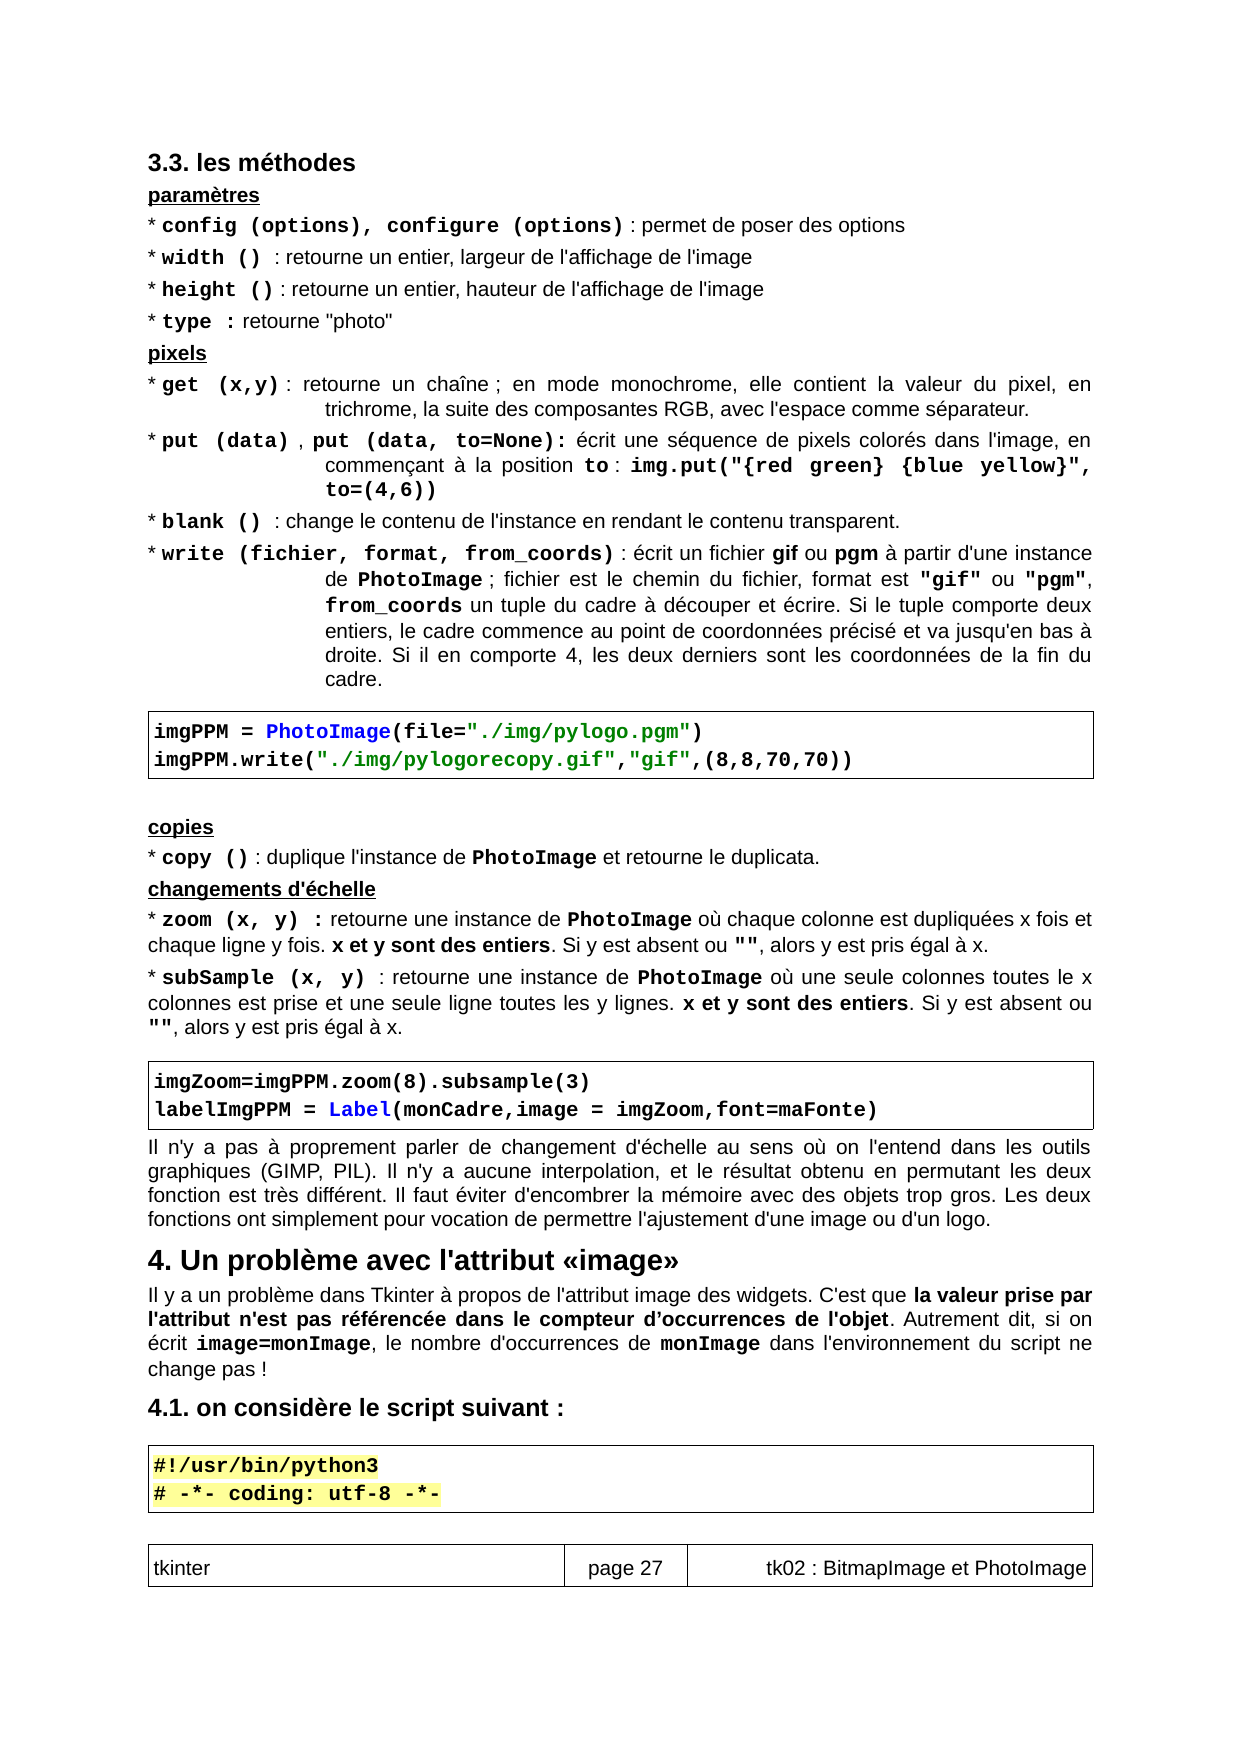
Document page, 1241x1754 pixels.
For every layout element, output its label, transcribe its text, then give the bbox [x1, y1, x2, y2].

text changements d'échelle [148, 877, 1093, 901]
text Il y a un problème dans Tkinter à propos de l'attribut image des widgets. C'est que la valeur prise par l'attribut n'est pas référencée dans le compteur d’occurrences de l'objet. Autrement dit, si on écrit image=monImage, le nombre d'occurrences de monImage dans l'environnement du script ne change pas ! [148, 1283, 1093, 1381]
text * config (options), configure (options) : permet de poser des options [148, 213, 1093, 239]
text * type : retourne "photo" [148, 309, 1093, 335]
text * zoom (x, y) : retourne une instance de PhotoImage où chaque colonne est dupliquées x fois et chaque ligne y fois. x et y sont des entiers. Si y est absent ou "", alors y est pris égal à x. [148, 907, 1093, 959]
text * write (fichier, format, from_coords) : écrit un fichier gif ou pgm à partir d'une instance de PhotoImage ; fichier est le chemin du fichier, format est "gif" ou "pgm", from_coords un tuple du cadre à découper et écrire. Si le tuple comporte deux entiers, le cadre commence au point de coordonnées précisé et va jusqu'en bas à droite. Si il en comporte 4, les deux derniers sont les coordonnées de la fin du cadre. [148, 541, 1093, 690]
text * get (x,y) : retourne un chaîne ; en mode monochrome, elle contient la valeur du pixel, en trichrome, la suite des composantes RGB, avec l'espace comme séparateur. [148, 371, 1093, 421]
text * subSample (x, y) : retourne une instance de PhotoImage où une seule colonnes toutes le x colonnes est prise et une seule ligne toutes les y lignes. x et y sont des entiers. Si y est absent ou "", alors y est pris égal à x. [148, 965, 1093, 1041]
text * put (data) , put (data, to=None): écrit une séquence de pixels colorés dans l'image, en commençant à la position to : img.put("{red green} {blue yellow}", to=(4,6)) [148, 427, 1093, 503]
table_header imgZoom=imgPPM.zoom(8).subsample(3) labelImgPPM = Label(monCadre,image = imgZoom,font=maFonte) [149, 1062, 1093, 1129]
subtitle 4. Un problème avec l'attribut «image» [148, 1243, 1093, 1277]
table_header #!/usr/bin/python3 # -*- coding: utf-8 -*- [149, 1446, 1093, 1512]
text copies [148, 815, 1093, 839]
text * height () : retourne un entier, hauteur de l'affichage de l'image [148, 277, 1093, 303]
table_header imgPPM = PhotoImage(file="./img/pylogo.pgm") imgPPM.write("./img/pylogorecopy.gif","gif",(8,8,70,70)) [149, 712, 1093, 778]
text * width () : retourne un entier, largeur de l'affichage de l'image [148, 245, 1093, 271]
text * blank () : change le contenu de l'instance en rendant le contenu transparent. [148, 509, 1093, 535]
subtitle 4.1. on considère le script suivant : [148, 1393, 1093, 1422]
text Il n'y a pas à proprement parler de changement d'échelle au sens où on l'entend dans les outils graphiques (GIMP, PIL). Il n'y a aucune interpolation, et le résultat obtenu en permutant les deux fonction est très différent. Il faut éviter d'encombrer la mémoire avec des objets trop gros. Les deux fonctions ont simplement pour vocation de permettre l'ajustement d'une image ou d'un logo. [148, 1135, 1093, 1231]
text paramètres [148, 183, 1093, 207]
text * copy () : duplique l'instance de PhotoImage et retourne le duplicata. [148, 845, 1093, 871]
subtitle 3.3. les méthodes [148, 148, 1093, 176]
text pixels [148, 341, 1093, 365]
